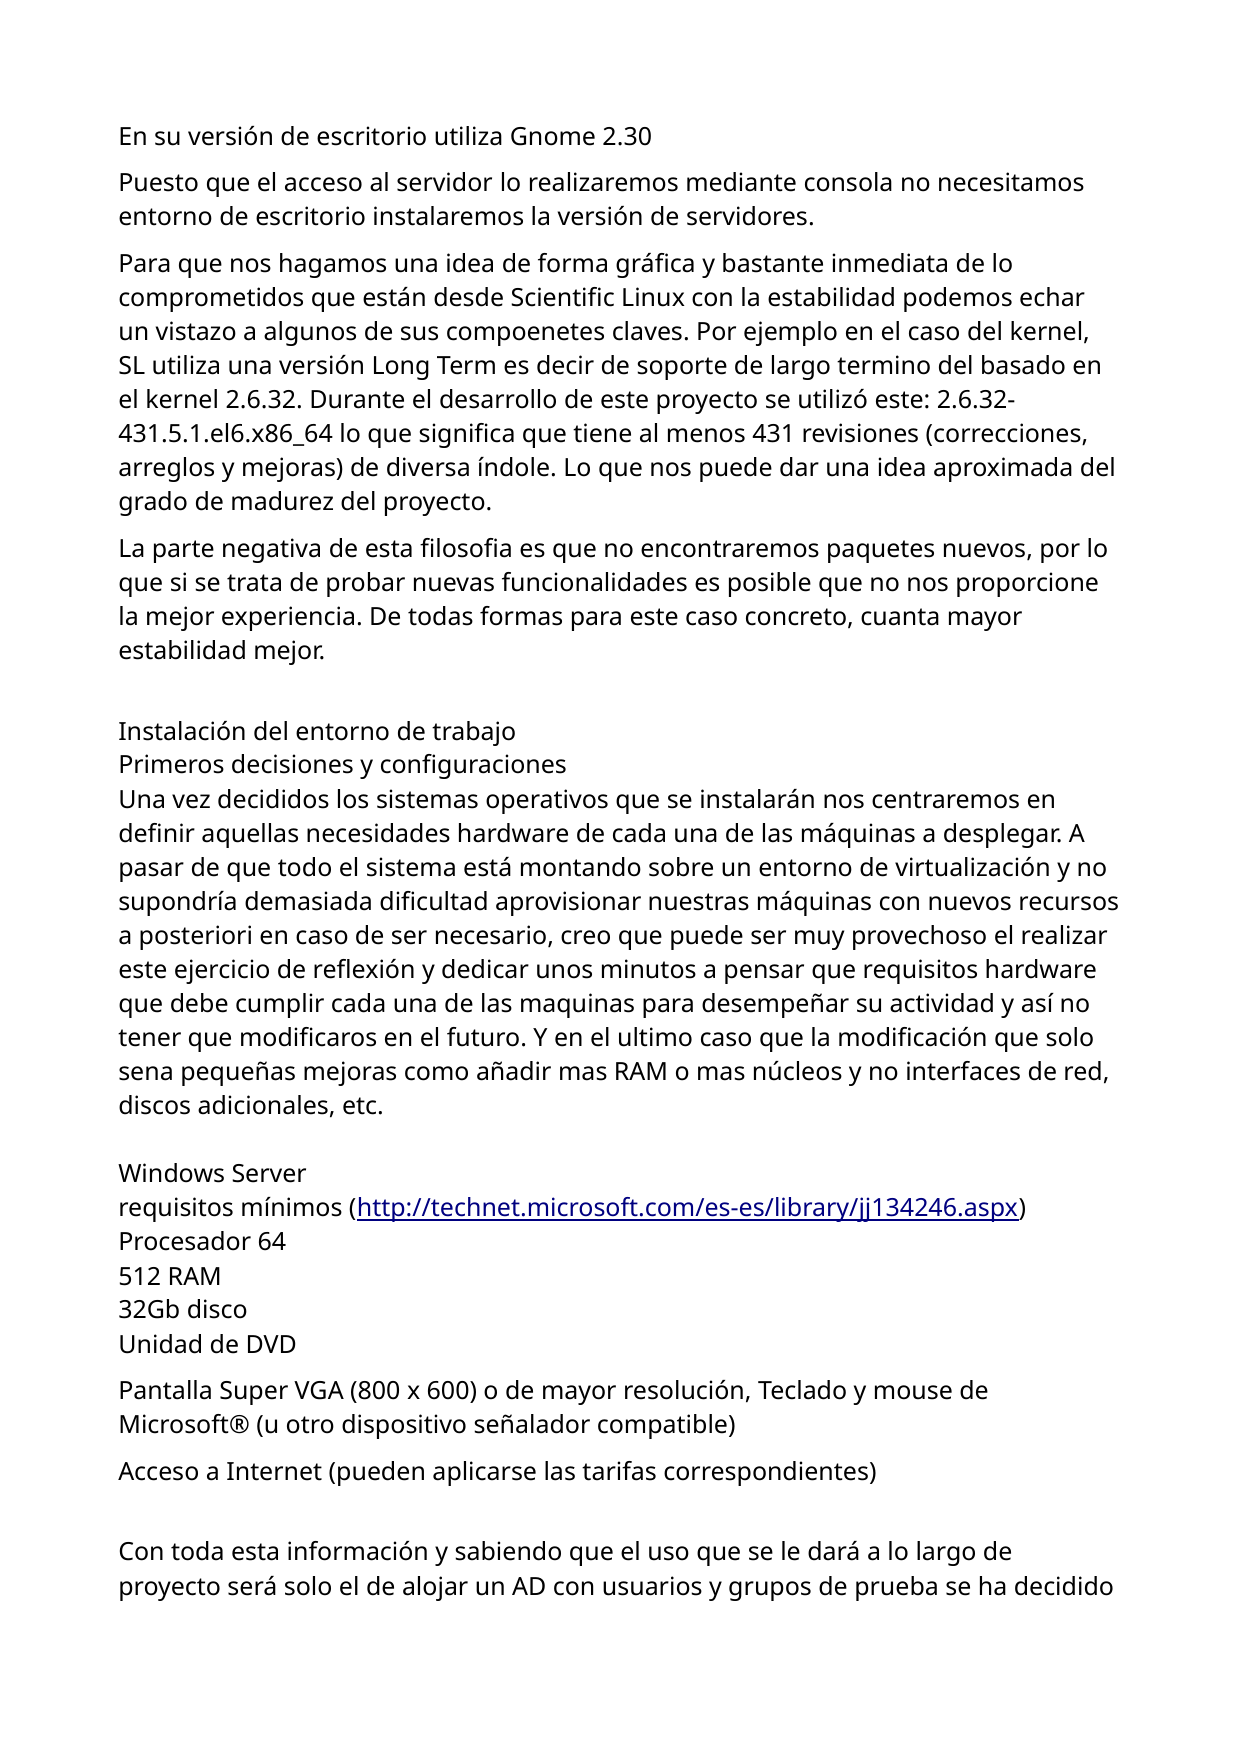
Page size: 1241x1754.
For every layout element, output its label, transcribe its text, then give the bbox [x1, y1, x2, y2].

text Pantalla Super VGA (800 x 600) o de mayor resolución, Teclado y mouse de Microsoft® (u otro dispositivo señalador compatible) [118, 1373, 1122, 1441]
text Con toda esta información y sabiendo que el uso que se le dará a lo largo de proyecto será solo el de alojar un AD con usuarios y grupos de prueba se ha decidido [118, 1534, 1122, 1602]
text Procesador 64 [118, 1224, 1122, 1258]
text 32Gb disco [118, 1292, 1122, 1326]
text 512 RAM [118, 1258, 1122, 1292]
text Puesto que el acceso al servidor lo realizaremos mediante consola no necesitamos entorno de escritorio instalaremos la versión de servidores. [118, 165, 1122, 233]
text Acceso a Internet (pueden aplicarse las tarifas correspondientes) [118, 1453, 1122, 1522]
text Windows Server [118, 1156, 1122, 1190]
text Instalación del entorno de trabajo [118, 713, 1122, 747]
text Una vez decididos los sistemas operativos que se instalarán nos centraremos en definir aquellas necesidades hardware de cada una de las máquinas a desplegar. A pasar de que todo el sistema está montando sobre un entorno de virtualización y no supondría demasiada dificultad aprovisionar nuestras máquinas con nuevos recursos a posteriori en caso de ser necesario, creo que puede ser muy provechoso el realizar este ejercicio de reflexión y dedicar unos minutos a pensar que requisitos hardware que debe cumplir cada una de las maquinas para desempeñar su actividad y así no tener que modificaros en el futuro. Y en el ultimo caso que la modificación que solo sena pequeñas mejoras como añadir mas RAM o mas núcleos y no interfaces de red, discos adicionales, etc. [118, 781, 1122, 1122]
text Primeros decisiones y configuraciones [118, 747, 1122, 781]
text requisitos mínimos (http://technet.microsoft.com/es-es/library/jj134246.aspx) [118, 1190, 1122, 1224]
text Para que nos hagamos una idea de forma gráfica y bastante inmediata de lo comprometidos que están desde Scientific Linux con la estabilidad podemos echar un vistazo a algunos de sus compoenetes claves. Por ejemplo en el caso del kernel, SL utiliza una versión Long Term es decir de soporte de largo termino del basado en el kernel 2.6.32. Durante el desarrollo de este proyecto se utilizó este: 2.6.32-431.5.1.el6.x86_64 lo que significa que tiene al menos 431 revisiones (correcciones, arreglos y mejoras) de diversa índole. Lo que nos puede dar una idea aproximada del grado de madurez del proyecto. [118, 245, 1122, 518]
text Unidad de DVD [118, 1326, 1122, 1360]
text En su versión de escritorio utiliza Gnome 2.30 [118, 118, 1122, 152]
text La parte negativa de esta filosofia es que no encontraremos paquetes nuevos, por lo que si se trata de probar nuevas funcionalidades es posible que no nos proporcione la mejor experiencia. De todas formas para este caso concreto, cuanta mayor estabilidad mejor. [118, 530, 1122, 667]
